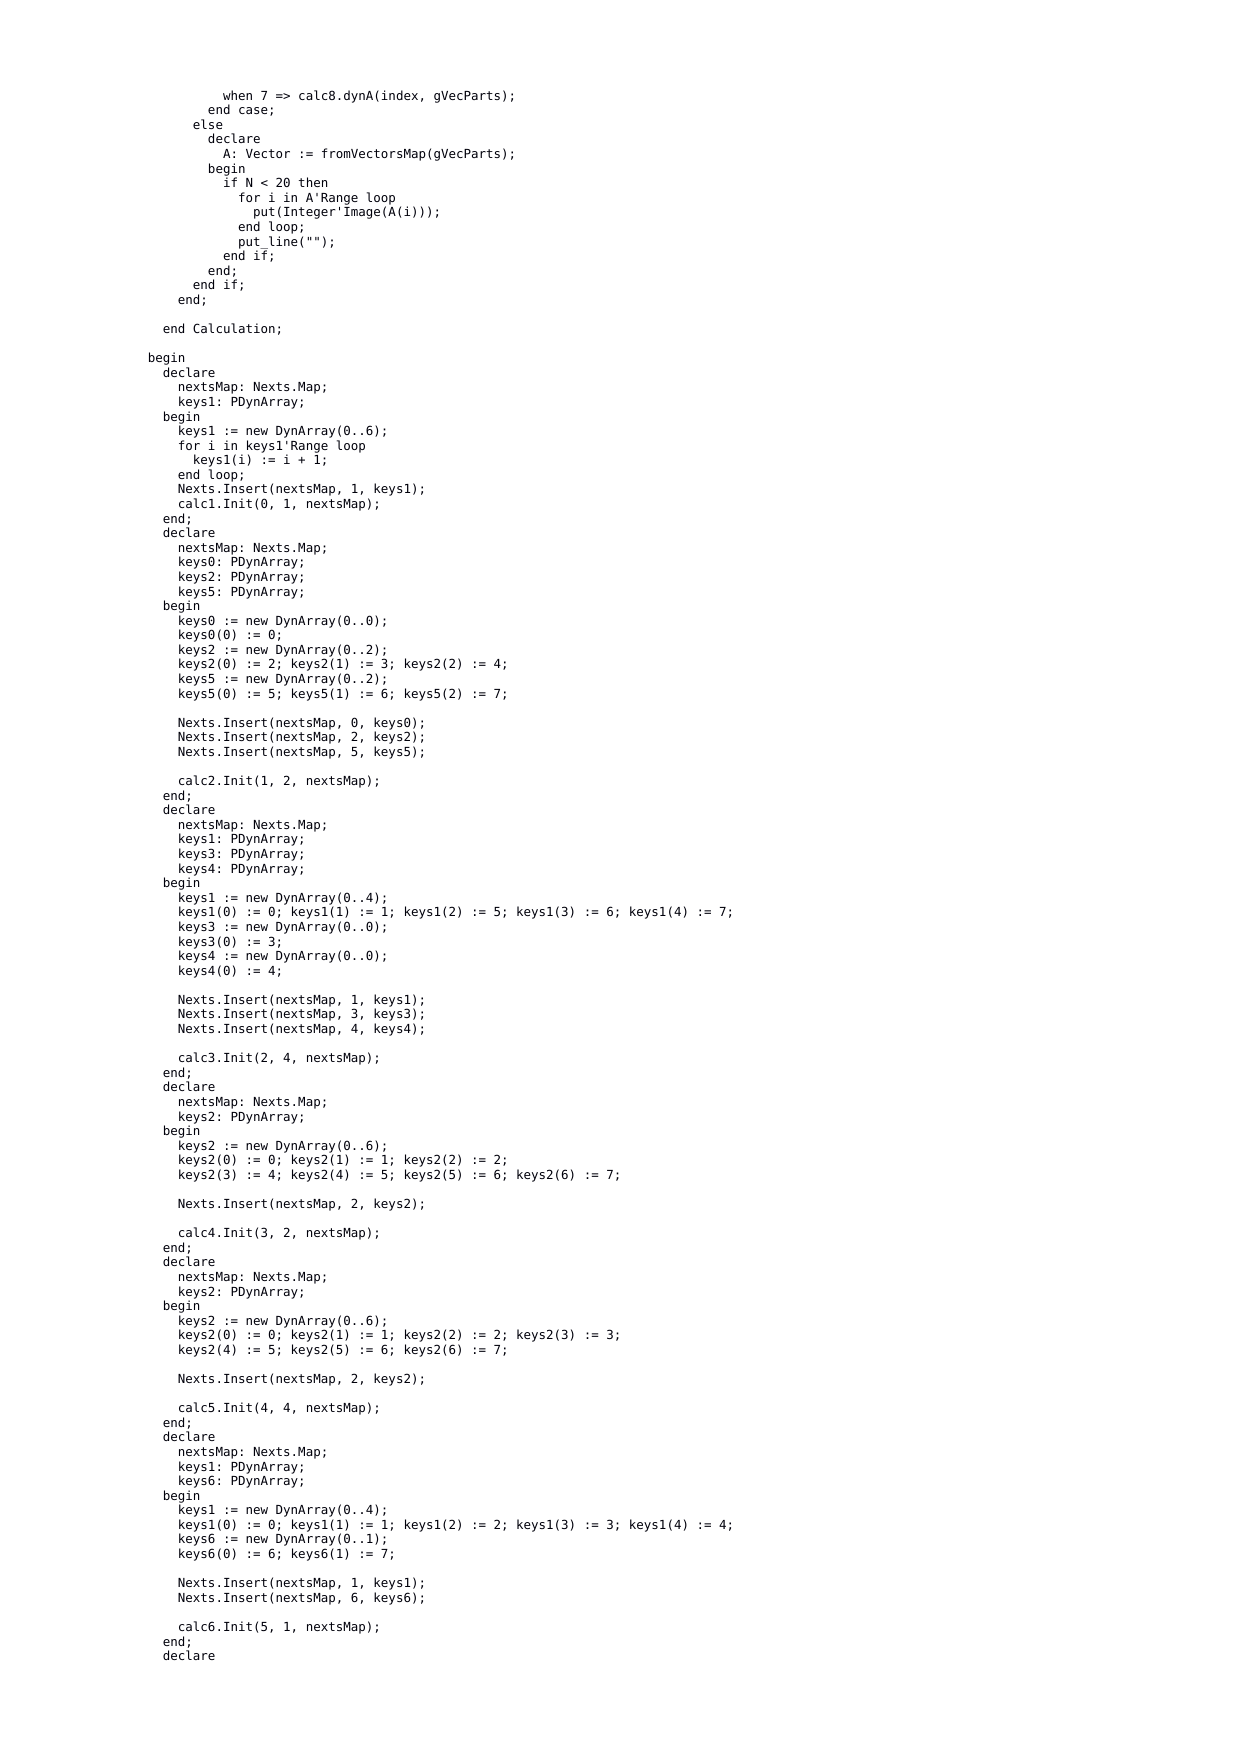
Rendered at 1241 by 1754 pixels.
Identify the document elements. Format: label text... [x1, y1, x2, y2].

text nextsMap: Nexts.Map; [148, 380, 1152, 395]
text begin [148, 1299, 1152, 1314]
text keys1(i) := i + 1; [148, 453, 1152, 468]
text end; [148, 789, 1152, 803]
text end Calculation; [148, 322, 1152, 337]
text declare [148, 1080, 1152, 1095]
text nextsMap: Nexts.Map; [148, 1445, 1152, 1459]
text keys2(3) := 4; keys2(4) := 5; keys2(5) := 6; keys2(6) := 7; [148, 1168, 1152, 1182]
text declare [148, 366, 1152, 380]
text nextsMap: Nexts.Map; [148, 1095, 1152, 1109]
text end; [148, 1241, 1152, 1255]
text keys2: PDynArray; [148, 1284, 1152, 1299]
text begin [148, 876, 1152, 891]
text keys4 := new DynArray(0..0); [148, 949, 1152, 964]
text nextsMap: Nexts.Map; [148, 818, 1152, 832]
text keys6: PDynArray; [148, 1474, 1152, 1489]
text keys6 := new DynArray(0..1); [148, 1532, 1152, 1547]
text keys0: PDynArray; [148, 555, 1152, 570]
text calc4.Init(3, 2, nextsMap); [148, 1226, 1152, 1241]
text end if; [148, 278, 1152, 293]
text calc1.Init(0, 1, nextsMap); [148, 497, 1152, 512]
text Nexts.Insert(nextsMap, 0, keys0); [148, 716, 1152, 730]
text calc2.Init(1, 2, nextsMap); [148, 774, 1152, 789]
text keys1: PDynArray; [148, 395, 1152, 409]
text keys1(0) := 0; keys1(1) := 1; keys1(2) := 2; keys1(3) := 3; keys1(4) := 4; [148, 1518, 1152, 1532]
text keys2(4) := 5; keys2(5) := 6; keys2(6) := 7; [148, 1343, 1152, 1357]
text put_line(""); [148, 234, 1152, 249]
text end; [148, 1634, 1152, 1649]
text begin [148, 351, 1152, 366]
text calc6.Init(5, 1, nextsMap); [148, 1620, 1152, 1634]
text begin [148, 162, 1152, 176]
text end case; [148, 103, 1152, 118]
text keys5(0) := 5; keys5(1) := 6; keys5(2) := 7; [148, 687, 1152, 701]
text keys0(0) := 0; [148, 628, 1152, 643]
text keys3(0) := 3; [148, 934, 1152, 949]
text keys1 := new DynArray(0..6); [148, 424, 1152, 439]
text keys5 := new DynArray(0..2); [148, 672, 1152, 687]
text keys6(0) := 6; keys6(1) := 7; [148, 1547, 1152, 1562]
text Nexts.Insert(nextsMap, 2, keys2); [148, 1197, 1152, 1212]
text Nexts.Insert(nextsMap, 5, keys5); [148, 745, 1152, 759]
text declare [148, 132, 1152, 147]
text keys0 := new DynArray(0..0); [148, 614, 1152, 628]
text calc3.Init(2, 4, nextsMap); [148, 1051, 1152, 1066]
text Nexts.Insert(nextsMap, 1, keys1); [148, 1576, 1152, 1591]
text put(Integer'Image(A(i))); [148, 205, 1152, 220]
text keys1(0) := 0; keys1(1) := 1; keys1(2) := 5; keys1(3) := 6; keys1(4) := 7; [148, 905, 1152, 920]
text keys4(0) := 4; [148, 964, 1152, 978]
text else [148, 118, 1152, 132]
text end; [148, 264, 1152, 278]
text declare [148, 526, 1152, 541]
text end; [148, 1416, 1152, 1430]
text calc5.Init(4, 4, nextsMap); [148, 1401, 1152, 1416]
text keys2: PDynArray; [148, 570, 1152, 584]
text end if; [148, 249, 1152, 264]
text Nexts.Insert(nextsMap, 1, keys1); [148, 993, 1152, 1007]
text keys1 := new DynArray(0..4); [148, 891, 1152, 905]
text declare [148, 1255, 1152, 1270]
text keys1 := new DynArray(0..4); [148, 1503, 1152, 1518]
text declare [148, 1649, 1152, 1664]
text Nexts.Insert(nextsMap, 3, keys3); [148, 1007, 1152, 1022]
text end loop; [148, 220, 1152, 234]
text keys1: PDynArray; [148, 832, 1152, 847]
text begin [148, 1489, 1152, 1503]
text Nexts.Insert(nextsMap, 6, keys6); [148, 1591, 1152, 1605]
text begin [148, 1124, 1152, 1139]
text keys5: PDynArray; [148, 584, 1152, 599]
text keys2(0) := 0; keys2(1) := 1; keys2(2) := 2; keys2(3) := 3; [148, 1328, 1152, 1343]
text nextsMap: Nexts.Map; [148, 541, 1152, 555]
text keys3 := new DynArray(0..0); [148, 920, 1152, 934]
text keys2 := new DynArray(0..6); [148, 1314, 1152, 1328]
text keys2: PDynArray; [148, 1109, 1152, 1124]
text nextsMap: Nexts.Map; [148, 1270, 1152, 1284]
text Nexts.Insert(nextsMap, 2, keys2); [148, 730, 1152, 745]
text begin [148, 599, 1152, 614]
text end; [148, 1066, 1152, 1080]
text if N < 20 then [148, 176, 1152, 191]
text keys4: PDynArray; [148, 862, 1152, 876]
text end loop; [148, 468, 1152, 482]
text for i in A'Range loop [148, 191, 1152, 205]
text A: Vector := fromVectorsMap(gVecParts); [148, 147, 1152, 162]
text keys2(0) := 0; keys2(1) := 1; keys2(2) := 2; [148, 1153, 1152, 1168]
text begin [148, 409, 1152, 424]
text keys2(0) := 2; keys2(1) := 3; keys2(2) := 4; [148, 657, 1152, 672]
text Nexts.Insert(nextsMap, 1, keys1); [148, 482, 1152, 497]
text Nexts.Insert(nextsMap, 2, keys2); [148, 1372, 1152, 1387]
text for i in keys1'Range loop [148, 439, 1152, 453]
text Nexts.Insert(nextsMap, 4, keys4); [148, 1022, 1152, 1037]
text keys3: PDynArray; [148, 847, 1152, 862]
text declare [148, 1430, 1152, 1445]
text end; [148, 512, 1152, 526]
text end; [148, 293, 1152, 307]
text when 7 => calc8.dynA(index, gVecParts); [148, 89, 1152, 103]
text keys2 := new DynArray(0..2); [148, 643, 1152, 657]
text keys2 := new DynArray(0..6); [148, 1139, 1152, 1153]
text keys1: PDynArray; [148, 1459, 1152, 1474]
text declare [148, 803, 1152, 818]
